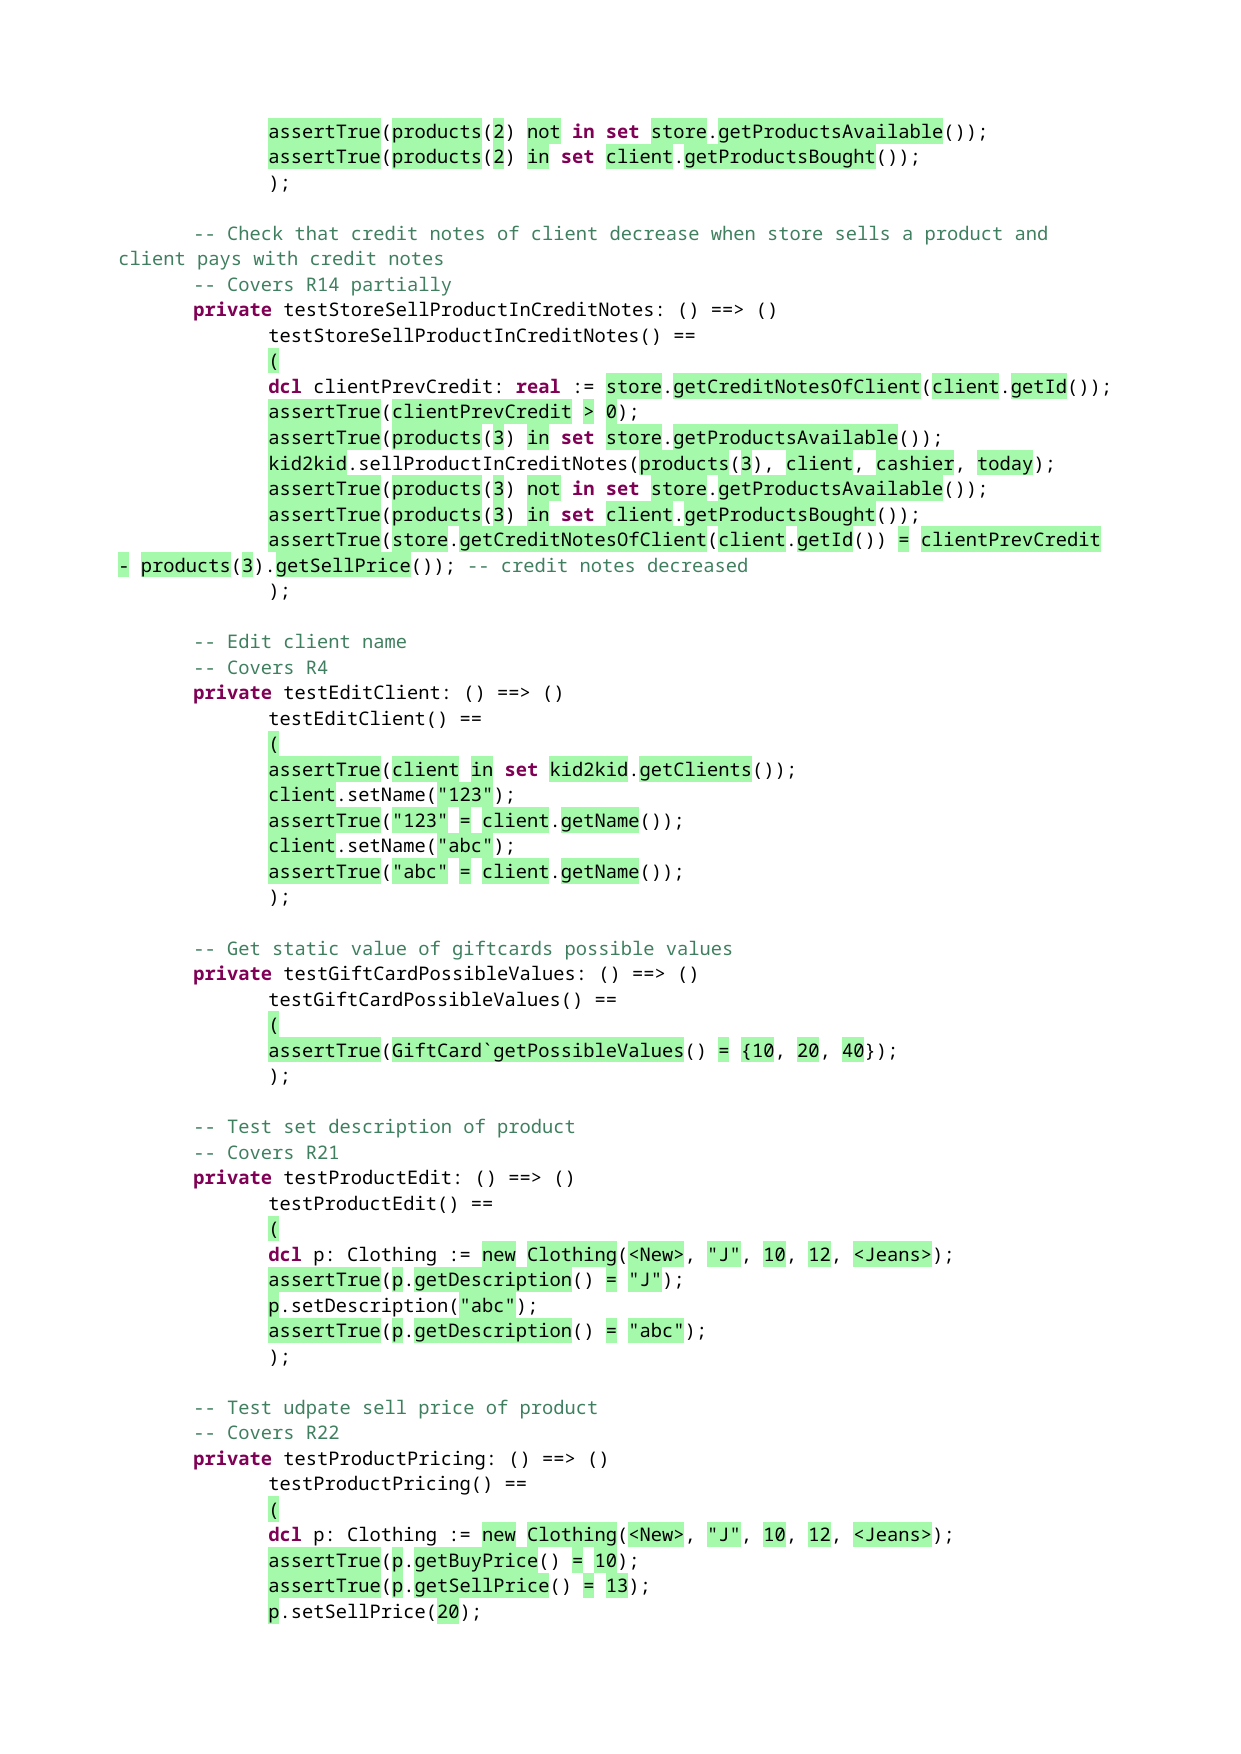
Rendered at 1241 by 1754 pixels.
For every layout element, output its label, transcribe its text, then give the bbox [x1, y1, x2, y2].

text assertTrue(products(2) in set client.getProductsBought()); [118, 144, 1122, 169]
text assertTrue(products(3) in set client.getProductsBought()); [118, 501, 1122, 526]
text -- Edit client name [118, 628, 1122, 654]
text assertTrue(p.getBuyPrice() = 10); [118, 1547, 1122, 1573]
text ( [118, 1216, 1122, 1241]
text ( [118, 1011, 1122, 1037]
text testGiftCardPossibleValues() == [118, 986, 1122, 1011]
text -- Covers R22 [118, 1420, 1122, 1445]
text -- Covers R14 partially [118, 271, 1122, 297]
text assertTrue(p.getDescription() = "J"); [118, 1267, 1122, 1292]
text private testStoreSellProductInCreditNotes: () ==> () [118, 297, 1122, 322]
text testStoreSellProductInCreditNotes() == [118, 322, 1122, 348]
text ( [118, 731, 1122, 756]
text assertTrue("123" = client.getName()); [118, 807, 1122, 833]
text assertTrue(products(2) not in set store.getProductsAvailable()); [118, 118, 1122, 144]
text ); [118, 1343, 1122, 1369]
text assertTrue(products(3) in set store.getProductsAvailable()); [118, 424, 1122, 450]
text p.setDescription("abc"); [118, 1292, 1122, 1318]
text dcl p: Clothing := new Clothing(<New>, "J", 10, 12, <Jeans>); [118, 1241, 1122, 1267]
text client.setName("abc"); [118, 833, 1122, 858]
text private testGiftCardPossibleValues: () ==> () [118, 960, 1122, 986]
text ); [118, 1062, 1122, 1088]
text dcl p: Clothing := new Clothing(<New>, "J", 10, 12, <Jeans>); [118, 1522, 1122, 1547]
text private testEditClient: () ==> () [118, 679, 1122, 705]
text ); [118, 169, 1122, 195]
text kid2kid.sellProductInCreditNotes(products(3), client, cashier, today); [118, 450, 1122, 475]
text assertTrue(products(3) not in set store.getProductsAvailable()); [118, 475, 1122, 501]
text private testProductEdit: () ==> () [118, 1164, 1122, 1190]
text ); [118, 577, 1122, 603]
text assertTrue(p.getDescription() = "abc"); [118, 1318, 1122, 1343]
text -- Test set description of product [118, 1113, 1122, 1139]
text -- Test udpate sell price of product [118, 1394, 1122, 1420]
text -- Covers R21 [118, 1139, 1122, 1164]
text -- Covers R4 [118, 654, 1122, 679]
text -- Check that credit notes of client decrease when store sells a product and client pays with credit notes [118, 220, 1122, 271]
text p.setSellPrice(20); [118, 1598, 1122, 1624]
text ( [118, 348, 1122, 373]
text assertTrue(clientPrevCredit > 0); [118, 399, 1122, 424]
text assertTrue(store.getCreditNotesOfClient(client.getId()) = clientPrevCredit - products(3).getSellPrice()); -- credit notes decreased [118, 526, 1122, 577]
text ); [118, 884, 1122, 909]
text dcl clientPrevCredit: real := store.getCreditNotesOfClient(client.getId()); [118, 373, 1122, 399]
text assertTrue(GiftCard`getPossibleValues() = {10, 20, 40}); [118, 1037, 1122, 1062]
text -- Get static value of giftcards possible values [118, 935, 1122, 960]
text ( [118, 1496, 1122, 1522]
text private testProductPricing: () ==> () [118, 1445, 1122, 1471]
text testProductEdit() == [118, 1190, 1122, 1216]
text assertTrue(p.getSellPrice() = 13); [118, 1573, 1122, 1598]
text testProductPricing() == [118, 1471, 1122, 1496]
text assertTrue(client in set kid2kid.getClients()); [118, 756, 1122, 782]
text testEditClient() == [118, 705, 1122, 731]
text assertTrue("abc" = client.getName()); [118, 858, 1122, 884]
text client.setName("123"); [118, 782, 1122, 807]
